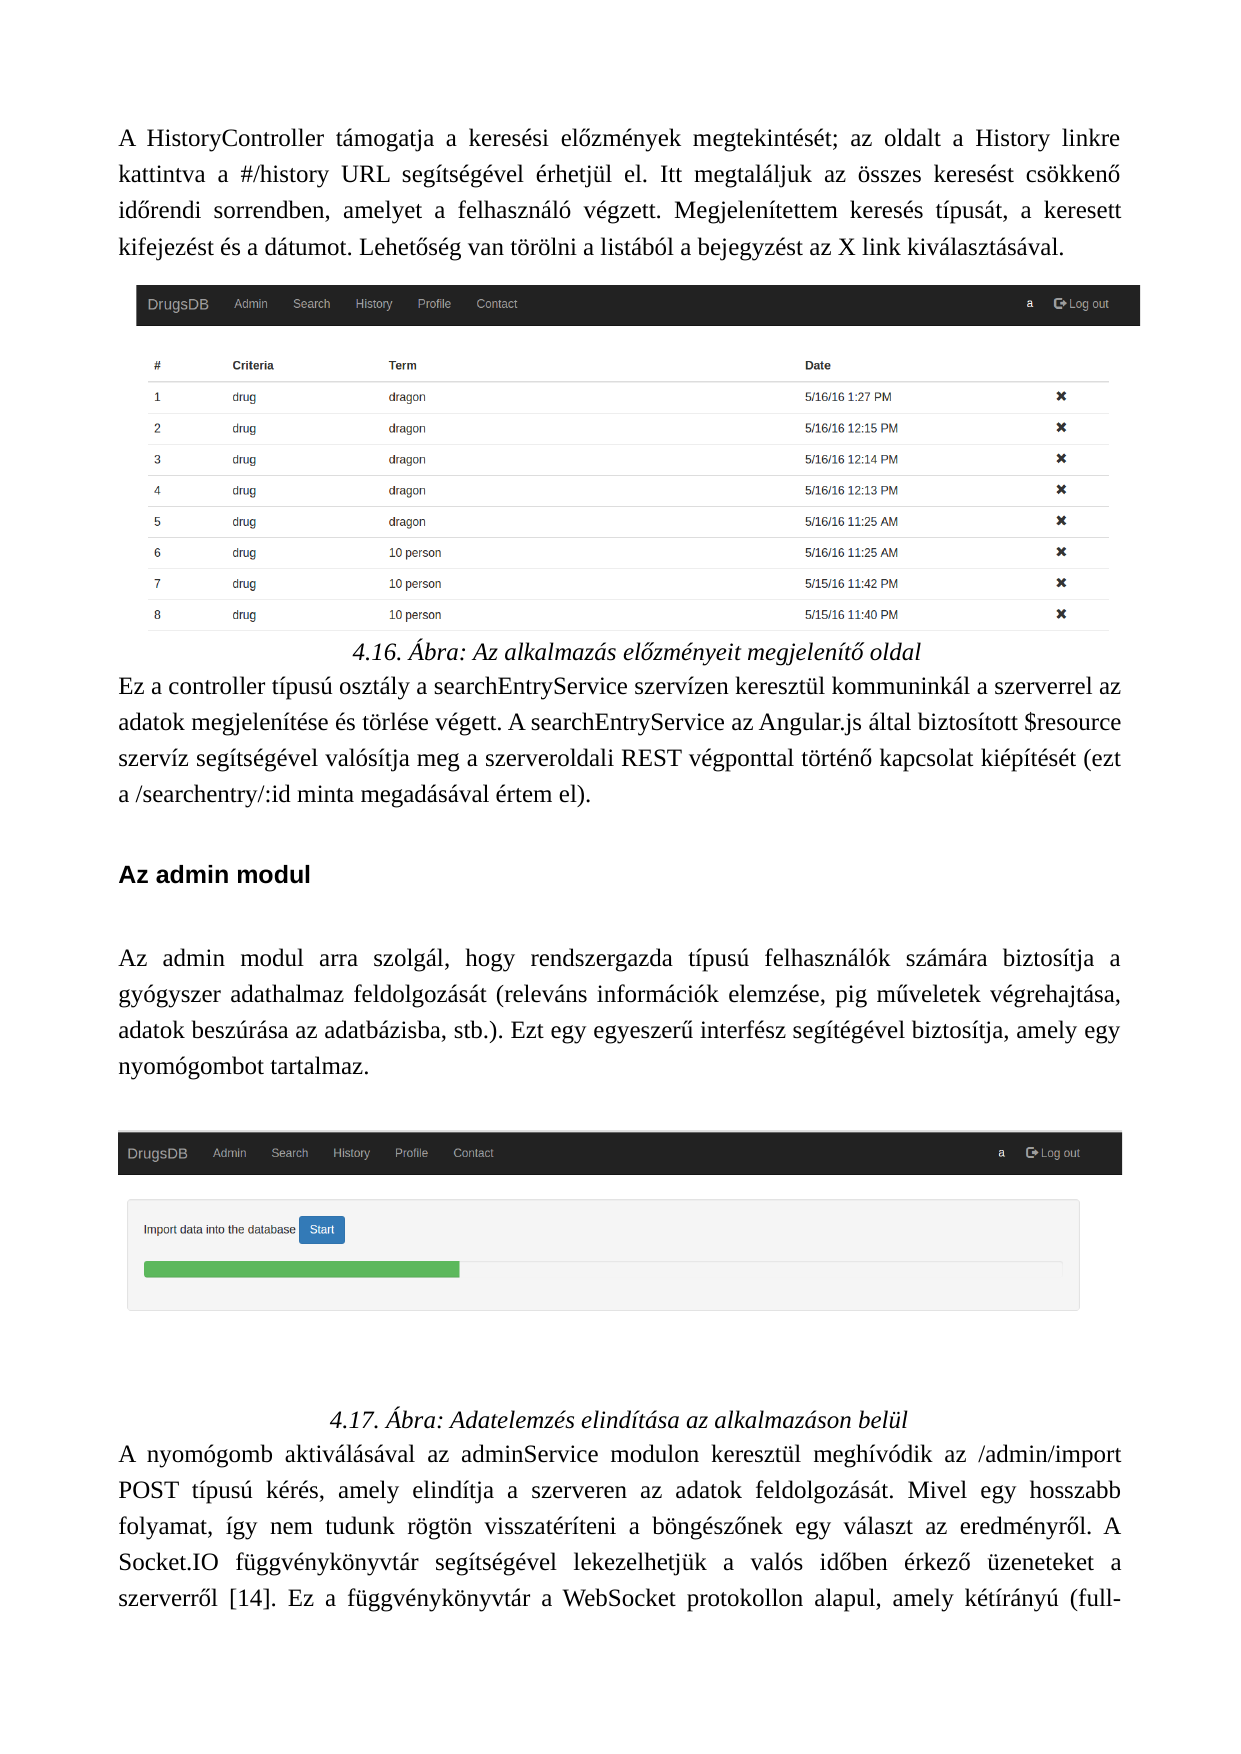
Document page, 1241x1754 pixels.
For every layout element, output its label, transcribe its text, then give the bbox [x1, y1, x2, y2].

text Az admin modul arra szolgál, hogy rendszergazda típusú felhasználók számára biztosítja a gyógyszer adathalmaz feldolgozását (releváns információk elemzése, pig műveletek végrehajtása, adatok beszúrása az adatbázisba, stb.). Ezt egy egyeszerű interfész segítégével biztosítja, amely egy nyomógombot tartalmaz. [118, 937, 1122, 1082]
text A HistoryController támogatja a keresési előzmények megtekintését; az oldalt a History linkre kattintva a #/history URL segítségével érhetjül el. Itt megtaláljuk az összes keresést csökkenő időrendi sorrendben, amelyet a felhasználó végzett. Megjelenítettem keresés típusát, a keresett kifejezést és a dátumot. Lehetőség van törölni a listából a bejegyzést az X link kiválasztásával. [118, 118, 1122, 262]
picture [118, 1130, 1123, 1405]
subtitle Az admin modul [118, 860, 1122, 889]
text 4.16. Ábra: Az alkalmazás előzményeit megjelenítő oldal [136, 637, 1140, 665]
text [118, 1118, 1122, 1130]
text A nyomógomb aktiválásával az adminService modulon keresztül meghívódik az /admin/import POST típusú kérés, amely elindítja a szerveren az adatok feldolgozását. Mivel egy hosszabb folyamat, így nem tudunk rögtön visszatéríteni a böngészőnek egy választ az eredményről. A Socket.IO függvénykönyvtár segítségével lekezelhetjük a valós időben érkező üzeneteket a szerverről [14]. Ez a függvénykönyvtár a WebSocket protokollon alapul, amely kétírányú (full- [118, 1433, 1122, 1614]
text Ez a controller típusú osztály a searchEntryService szervízen keresztül kommuninkál a szerverrel az adatok megjelenítése és törlése végett. A searchEntryService az Angular.js által biztosított $resource szervíz segítségével valósítja meg a szerveroldali REST végponttal történő kapcsolat kiépítését (ezt a /searchentry/:id minta megadásával értem el). [118, 262, 1140, 809]
text 4.17. Ábra: Adatelemzés elindítása az alkalmazáson belül [118, 1405, 1122, 1433]
picture [136, 285, 1141, 637]
